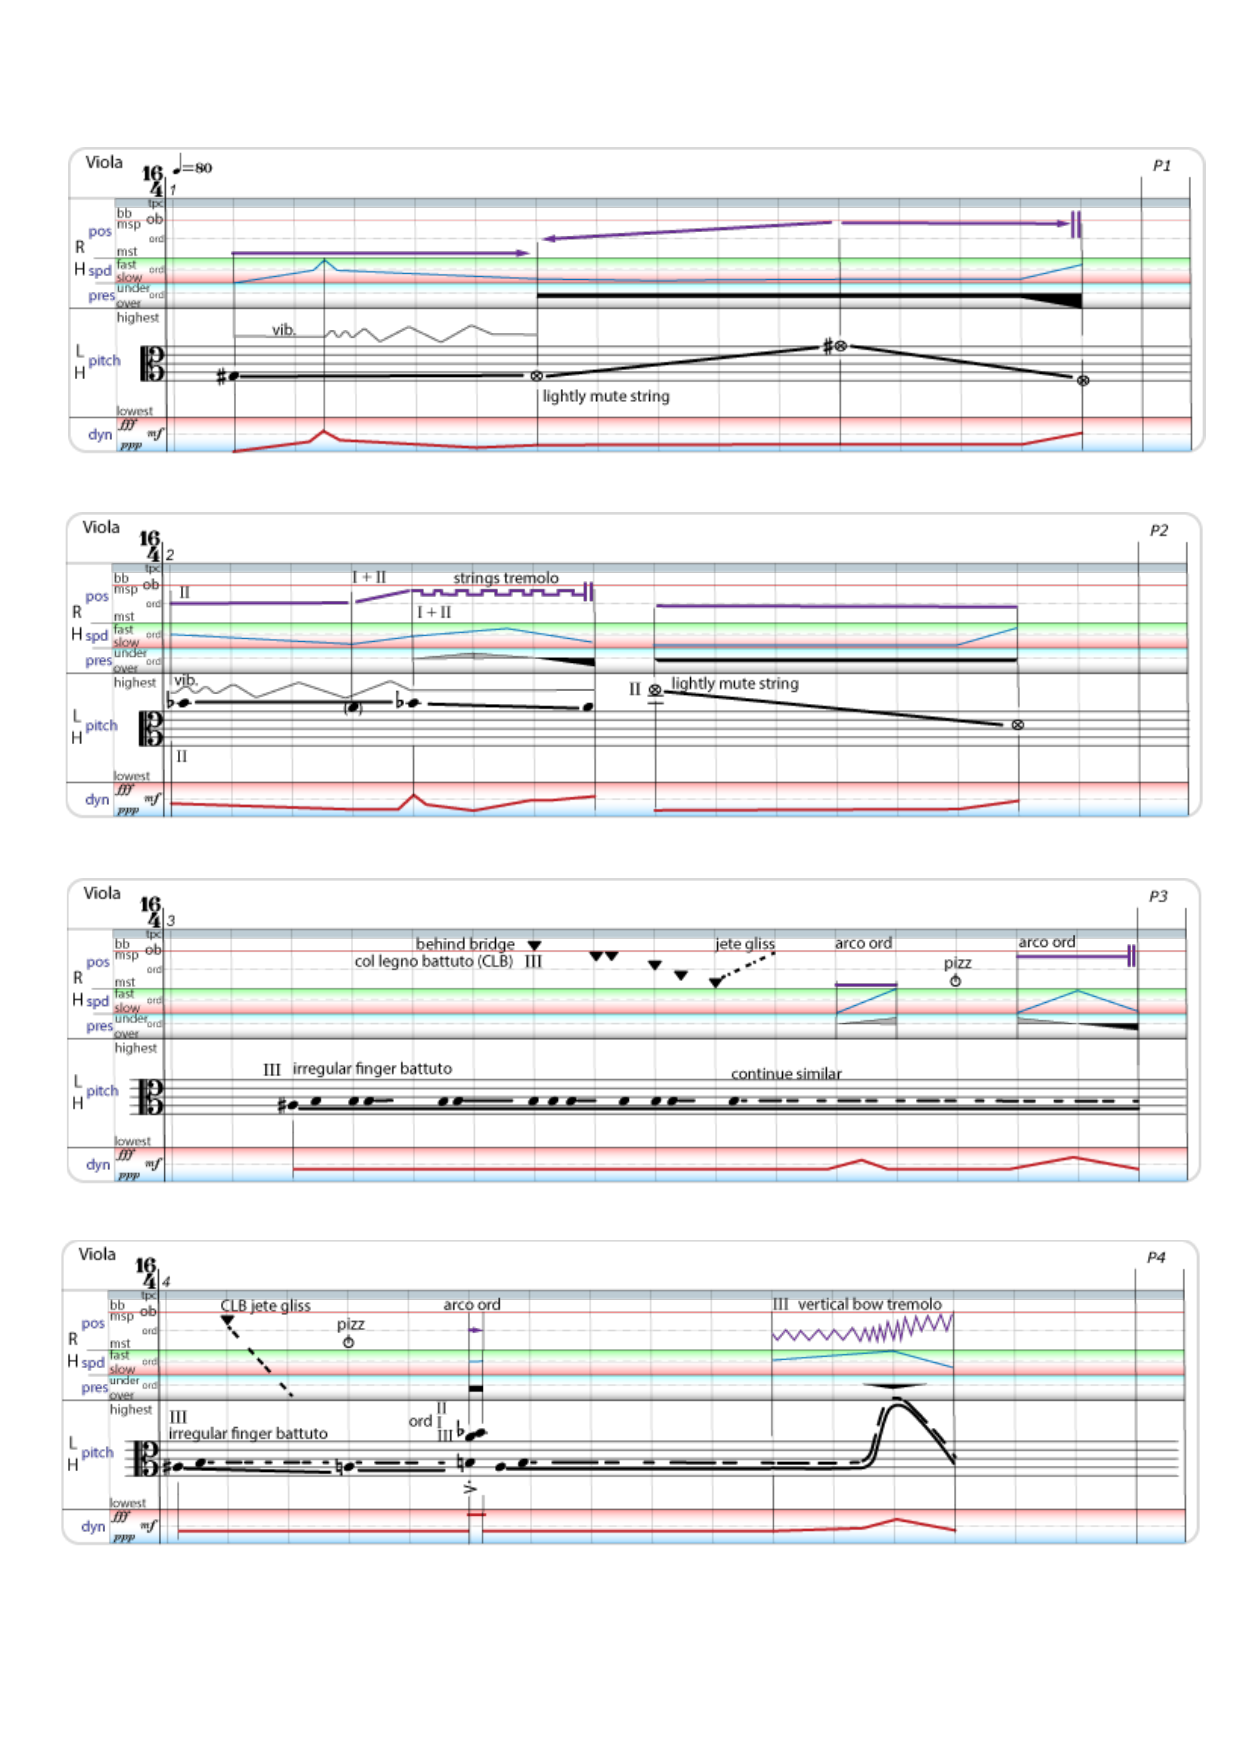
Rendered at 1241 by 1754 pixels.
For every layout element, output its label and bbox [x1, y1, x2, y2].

picture [61, 1240, 1200, 1559]
picture [68, 147, 1206, 467]
picture [65, 512, 1203, 832]
picture [66, 878, 1202, 1197]
